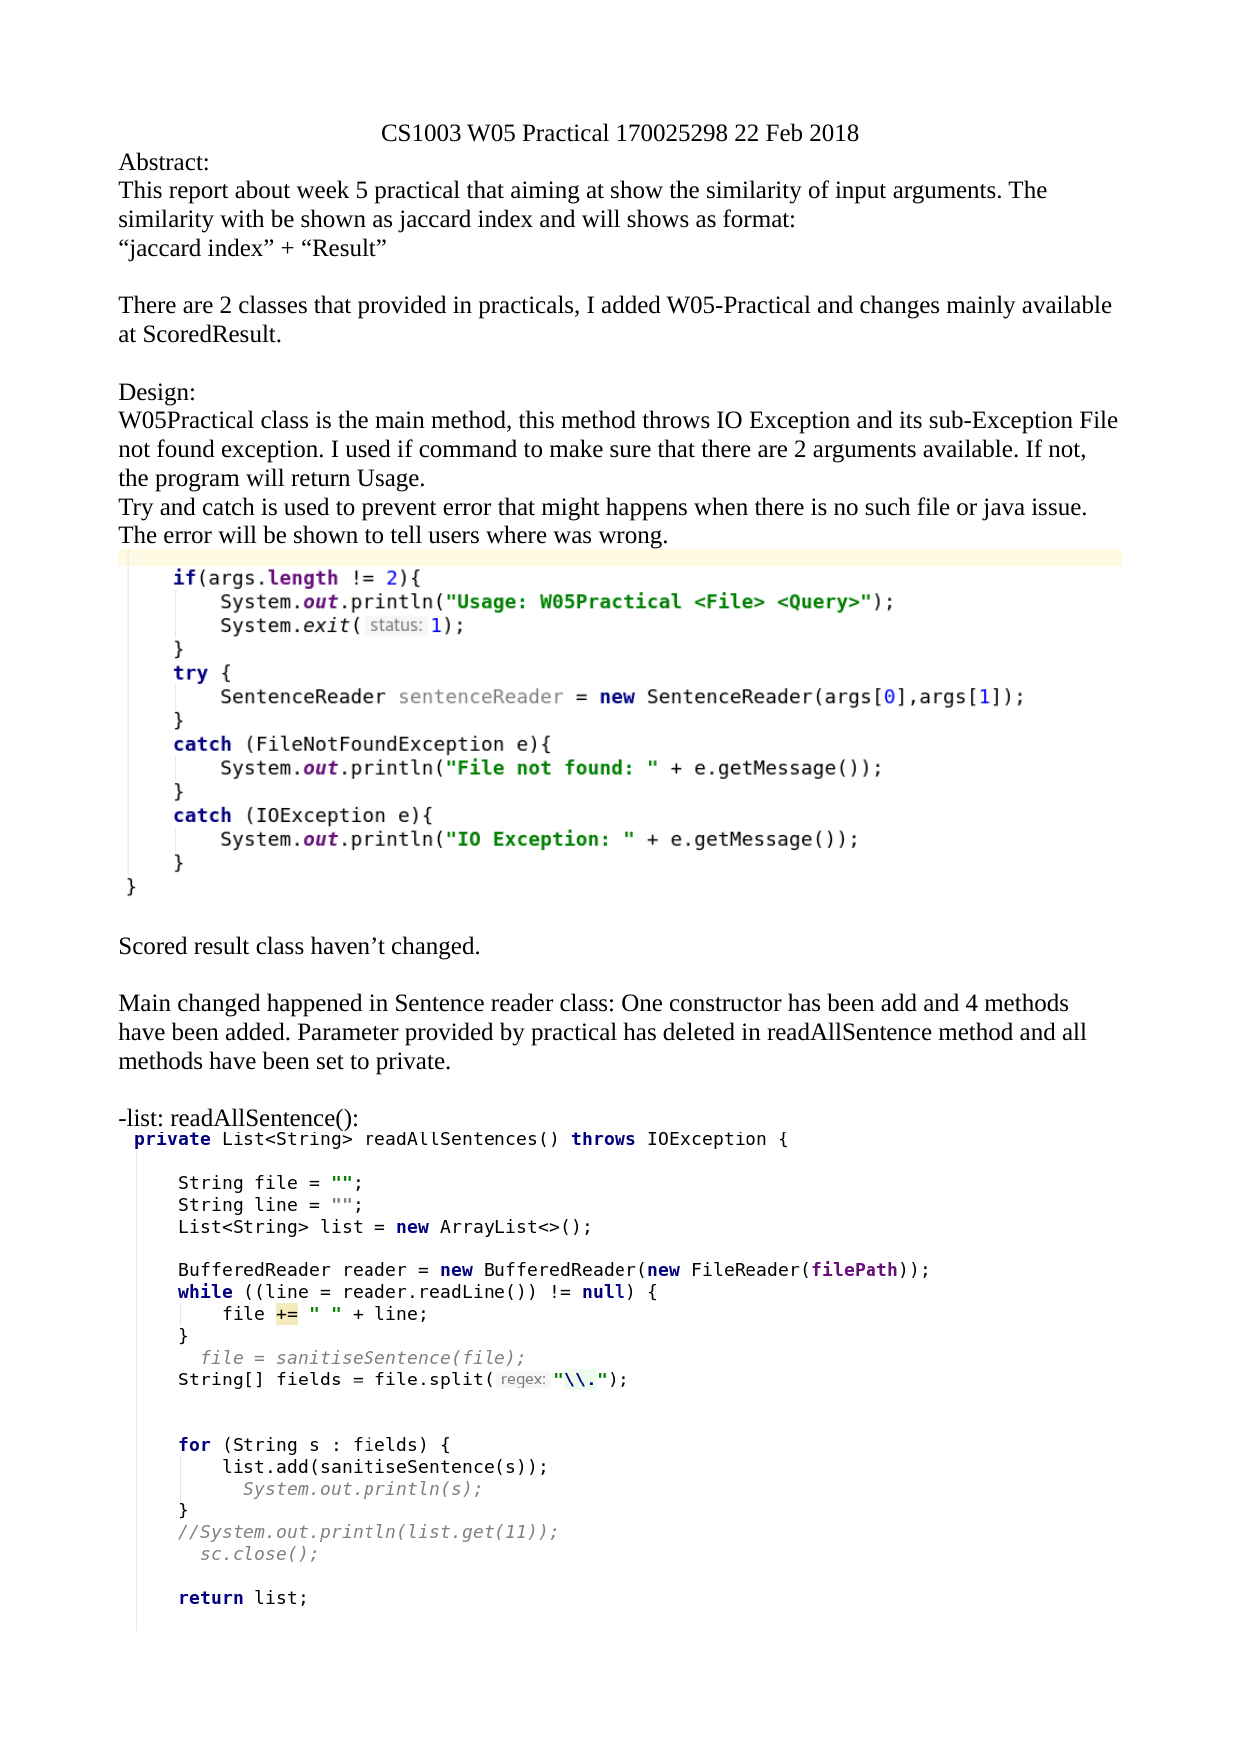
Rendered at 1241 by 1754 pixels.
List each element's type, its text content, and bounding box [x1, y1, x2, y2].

picture [118, 1132, 1123, 1633]
text W05Practical class is the main method, this method throws IO Exception and its sub-Exception File not found exception. I used if command to make sure that there are 2 arguments available. If not, the program will return Usage. [118, 406, 1122, 492]
text Main changed happened in Sentence reader class: One constructor has been add and 4 methods have been added. Parameter provided by practical has deleted in readAllSentence method and all methods have been set to private. [118, 988, 1122, 1075]
text This report about week 5 practical that aiming at show the similarity of input arguments. The similarity with be shown as jaccard index and will shows as format: [118, 176, 1122, 233]
picture [118, 549, 1123, 903]
text CS1003 W05 Practical 170025298 22 Feb 2018 [118, 118, 1122, 147]
text “jaccard index” + “Result” [118, 233, 1122, 262]
text There are 2 classes that provided in practicals, I added W05-Practical and changes mainly available at ScoredResult. [118, 291, 1122, 348]
text Abstract: [118, 147, 1122, 176]
text Try and catch is used to prevent error that might happens when there is no such file or java issue. The error will be shown to tell users where was wrong. [118, 492, 1122, 549]
text Scored result class haven’t changed. [118, 931, 1122, 960]
text -list: readAllSentence(): [118, 1103, 1122, 1132]
text Design: [118, 377, 1122, 406]
